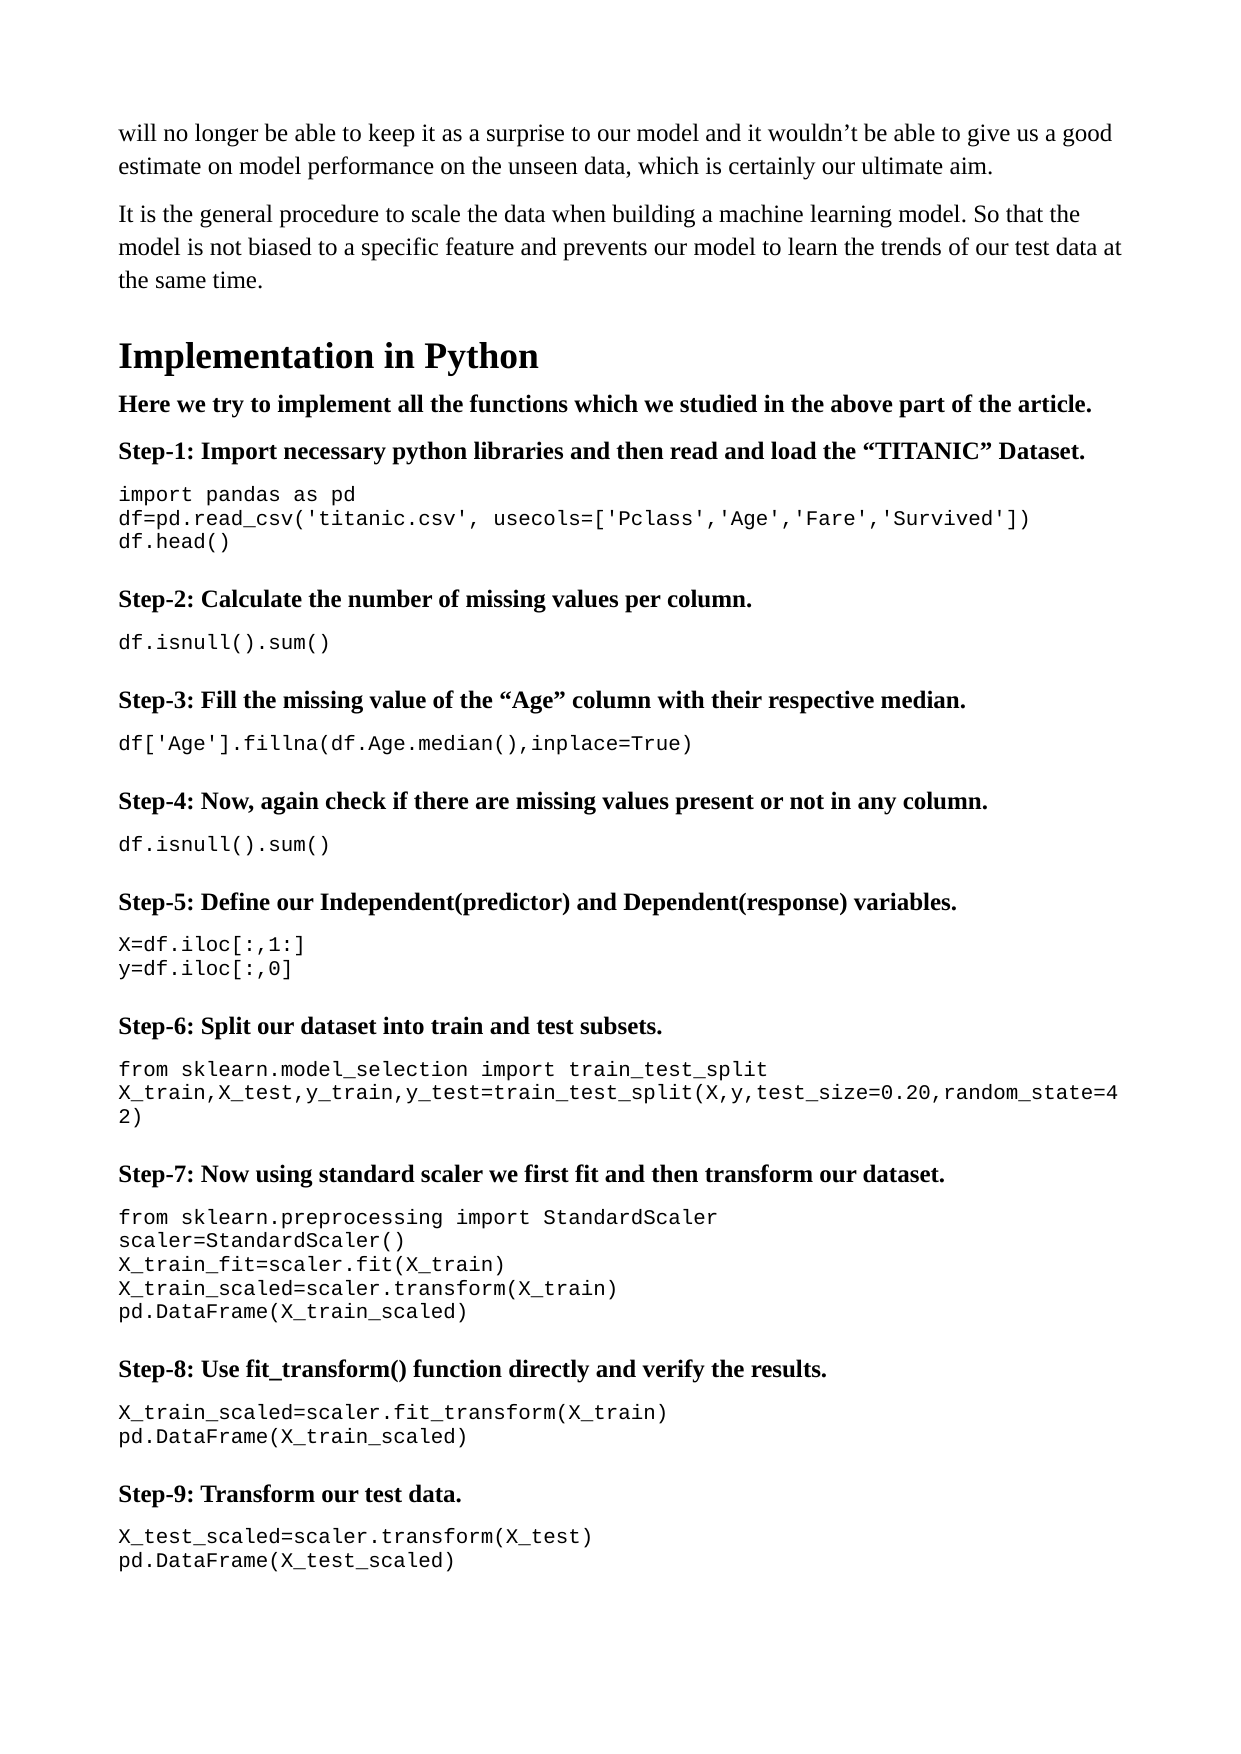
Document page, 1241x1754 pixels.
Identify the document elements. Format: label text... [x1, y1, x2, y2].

text Step-6: Split our dataset into train and test subsets. [118, 1011, 1122, 1040]
text import pandas as pd [118, 484, 1122, 508]
text Step-7: Now using standard scaler we first fit and then transform our dataset. [118, 1159, 1122, 1188]
text df.head() [118, 531, 1122, 555]
subtitle Implementation in Python [118, 333, 1122, 376]
text df=pd.read_csv('titanic.csv', usecols=['Pclass','Age','Fare','Survived']) [118, 508, 1122, 531]
text X_train_fit=scaler.fit(X_train) [118, 1254, 1122, 1278]
text scaler=StandardScaler() [118, 1230, 1122, 1254]
text Step-4: Now, again check if there are missing values present or not in any column. [118, 786, 1122, 815]
text X_train_scaled=scaler.fit_transform(X_train) [118, 1402, 1122, 1426]
text Step-9: Transform our test data. [118, 1479, 1122, 1507]
text It is the general procedure to scale the data when building a machine learning model. So that the model is not biased to a specific feature and prevents our model to learn the trends of our test data at the same time. [118, 199, 1122, 293]
text df.isnull().sum() [118, 833, 1122, 857]
text y=df.iloc[:,0] [118, 958, 1122, 982]
text Step-3: Fill the missing value of the “Age” column with their respective median. [118, 685, 1122, 714]
text X_train_scaled=scaler.transform(X_train) [118, 1278, 1122, 1301]
text Here we try to implement all the functions which we studied in the above part of the article. [118, 389, 1122, 418]
text X_train,X_test,y_train,y_test=train_test_split(X,y,test_size=0.20,random_state=42) [118, 1082, 1122, 1129]
text Step-2: Calculate the number of missing values per column. [118, 584, 1122, 613]
text Step-5: Define our Independent(predictor) and Dependent(response) variables. [118, 887, 1122, 915]
text df.isnull().sum() [118, 632, 1122, 656]
text Step-1: Import necessary python libraries and then read and load the “TITANIC” Dataset. [118, 436, 1122, 465]
text will no longer be able to keep it as a surprise to our model and it wouldn’t be able to give us a good estimate on model performance on the unseen data, which is certainly our ultimate aim. [118, 118, 1122, 180]
text X=df.iloc[:,1:] [118, 934, 1122, 958]
text pd.DataFrame(X_train_scaled) [118, 1426, 1122, 1449]
text df['Age'].fillna(df.Age.median(),inplace=True) [118, 733, 1122, 756]
text pd.DataFrame(X_test_scaled) [118, 1550, 1122, 1574]
text pd.DataFrame(X_train_scaled) [118, 1301, 1122, 1325]
text X_test_scaled=scaler.transform(X_test) [118, 1526, 1122, 1550]
text from sklearn.preprocessing import StandardScaler [118, 1207, 1122, 1230]
text Step-8: Use fit_transform() function directly and verify the results. [118, 1354, 1122, 1383]
text from sklearn.model_selection import train_test_split [118, 1059, 1122, 1082]
